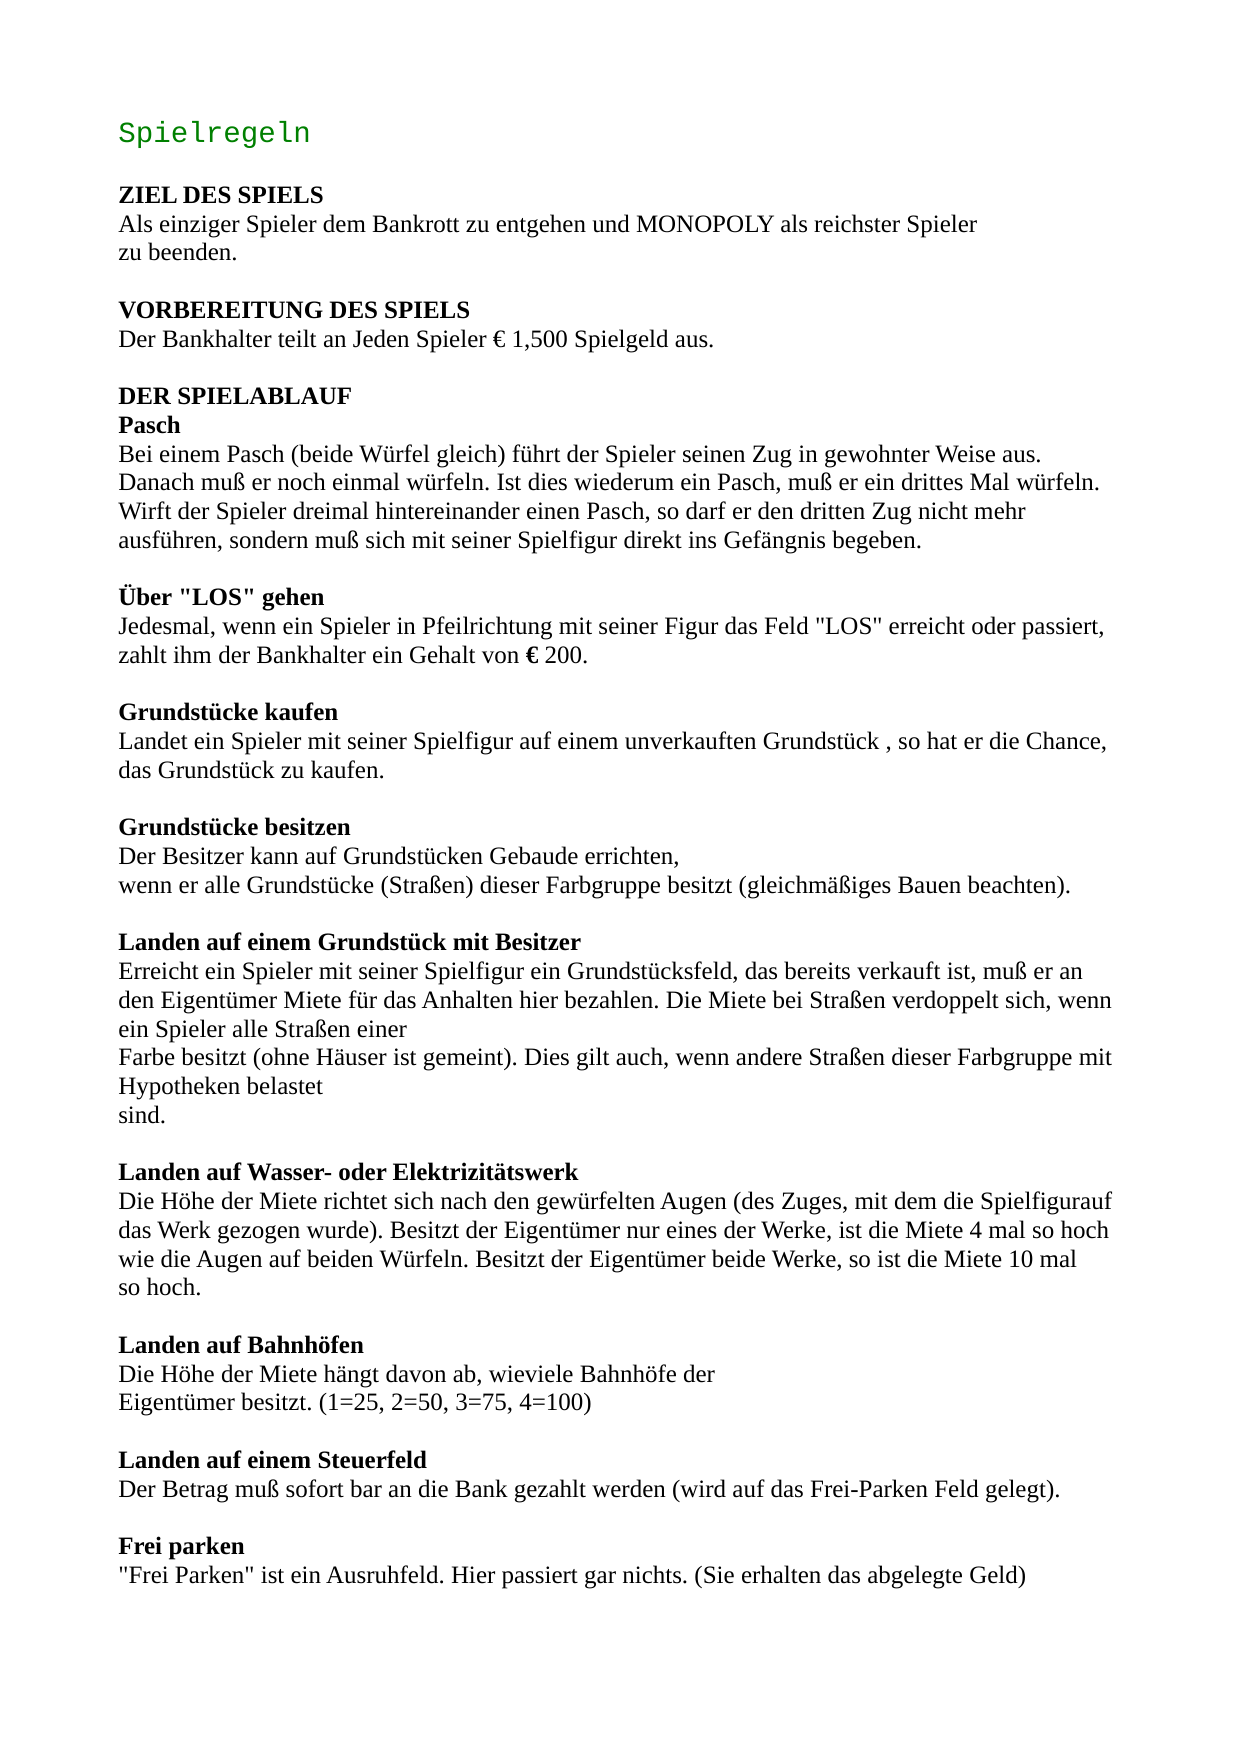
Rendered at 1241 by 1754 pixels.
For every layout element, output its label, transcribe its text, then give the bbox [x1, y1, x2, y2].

text Danach muß er noch einmal würfeln. Ist dies wiederum ein Pasch, muß er ein drittes Mal würfeln. [118, 467, 1122, 496]
text Der Betrag muß sofort bar an die Bank gezahlt werden (wird auf das Frei-Parken Feld gelegt). [118, 1474, 1122, 1502]
text Grundstücke kaufen [118, 697, 1122, 726]
text wie die Augen auf beiden Würfeln. Besitzt der Eigentümer beide Werke, so ist die Miete 10 mal [118, 1244, 1122, 1272]
text Die Höhe der Miete richtet sich nach den gewürfelten Augen (des Zuges, mit dem die Spielfigurauf das Werk gezogen wurde). Besitzt der Eigentümer nur eines der Werke, ist die Miete 4 mal so hoch [118, 1186, 1122, 1244]
text Die Höhe der Miete hängt davon ab, wieviele Bahnhöfe der [118, 1359, 1122, 1387]
text "Frei Parken" ist ein Ausruhfeld. Hier passiert gar nichts. (Sie erhalten das abgelegte Geld) [118, 1560, 1122, 1589]
text zahlt ihm der Bankhalter ein Gehalt von € 200. [118, 640, 1122, 669]
text Farbe besitzt (ohne Häuser ist gemeint). Dies gilt auch, wenn andere Straßen dieser Farbgruppe mit Hypotheken belastet [118, 1042, 1122, 1100]
text Über "LOS" gehen [118, 582, 1122, 611]
text VORBEREITUNG DES SPIELS [118, 295, 1122, 324]
text Als einziger Spieler dem Bankrott zu entgehen und MONOPOLY als reichster Spieler [118, 209, 1122, 237]
text Landen auf Wasser- oder Elektrizitätswerk [118, 1157, 1122, 1186]
text Landen auf einem Steuerfeld [118, 1445, 1122, 1474]
text Frei parken [118, 1531, 1122, 1560]
text Pasch [118, 410, 1122, 439]
text Jedesmal, wenn ein Spieler in Pfeilrichtung mit seiner Figur das Feld "LOS" erreicht oder passiert, [118, 611, 1122, 640]
text Erreicht ein Spieler mit seiner Spielfigur ein Grundstücksfeld, das bereits verkauft ist, muß er an [118, 956, 1122, 985]
text DER SPIELABLAUF [118, 381, 1122, 410]
text den Eigentümer Miete für das Anhalten hier bezahlen. Die Miete bei Straßen verdoppelt sich, wenn ein Spieler alle Straßen einer [118, 985, 1122, 1042]
text Grundstücke besitzen [118, 812, 1122, 841]
text so hoch. [118, 1272, 1122, 1301]
text wenn er alle Grundstücke (Straßen) dieser Farbgruppe besitzt (gleichmäßiges Bauen beachten). [118, 870, 1122, 899]
text ZIEL DES SPIELS [118, 180, 1122, 209]
text Landen auf Bahnhöfen [118, 1330, 1122, 1359]
text ausführen, sondern muß sich mit seiner Spielfigur direkt ins Gefängnis begeben. [118, 525, 1122, 554]
text Landet ein Spieler mit seiner Spielfigur auf einem unverkauften Grundstück , so hat er die Chance, das Grundstück zu kaufen. [118, 726, 1122, 784]
text Der Besitzer kann auf Grundstücken Gebaude errichten, [118, 841, 1122, 870]
text Landen auf einem Grundstück mit Besitzer [118, 927, 1122, 956]
text sind. [118, 1100, 1122, 1129]
text Wirft der Spieler dreimal hintereinander einen Pasch, so darf er den dritten Zug nicht mehr [118, 496, 1122, 525]
text Bei einem Pasch (beide Würfel gleich) führt der Spieler seinen Zug in gewohnter Weise aus. [118, 439, 1122, 467]
text Eigentümer besitzt. (1=25, 2=50, 3=75, 4=100) [118, 1387, 1122, 1416]
text zu beenden. [118, 237, 1122, 266]
text Spielregeln [118, 118, 1122, 151]
text Der Bankhalter teilt an Jeden Spieler € 1,500 Spielgeld aus. [118, 324, 1122, 352]
